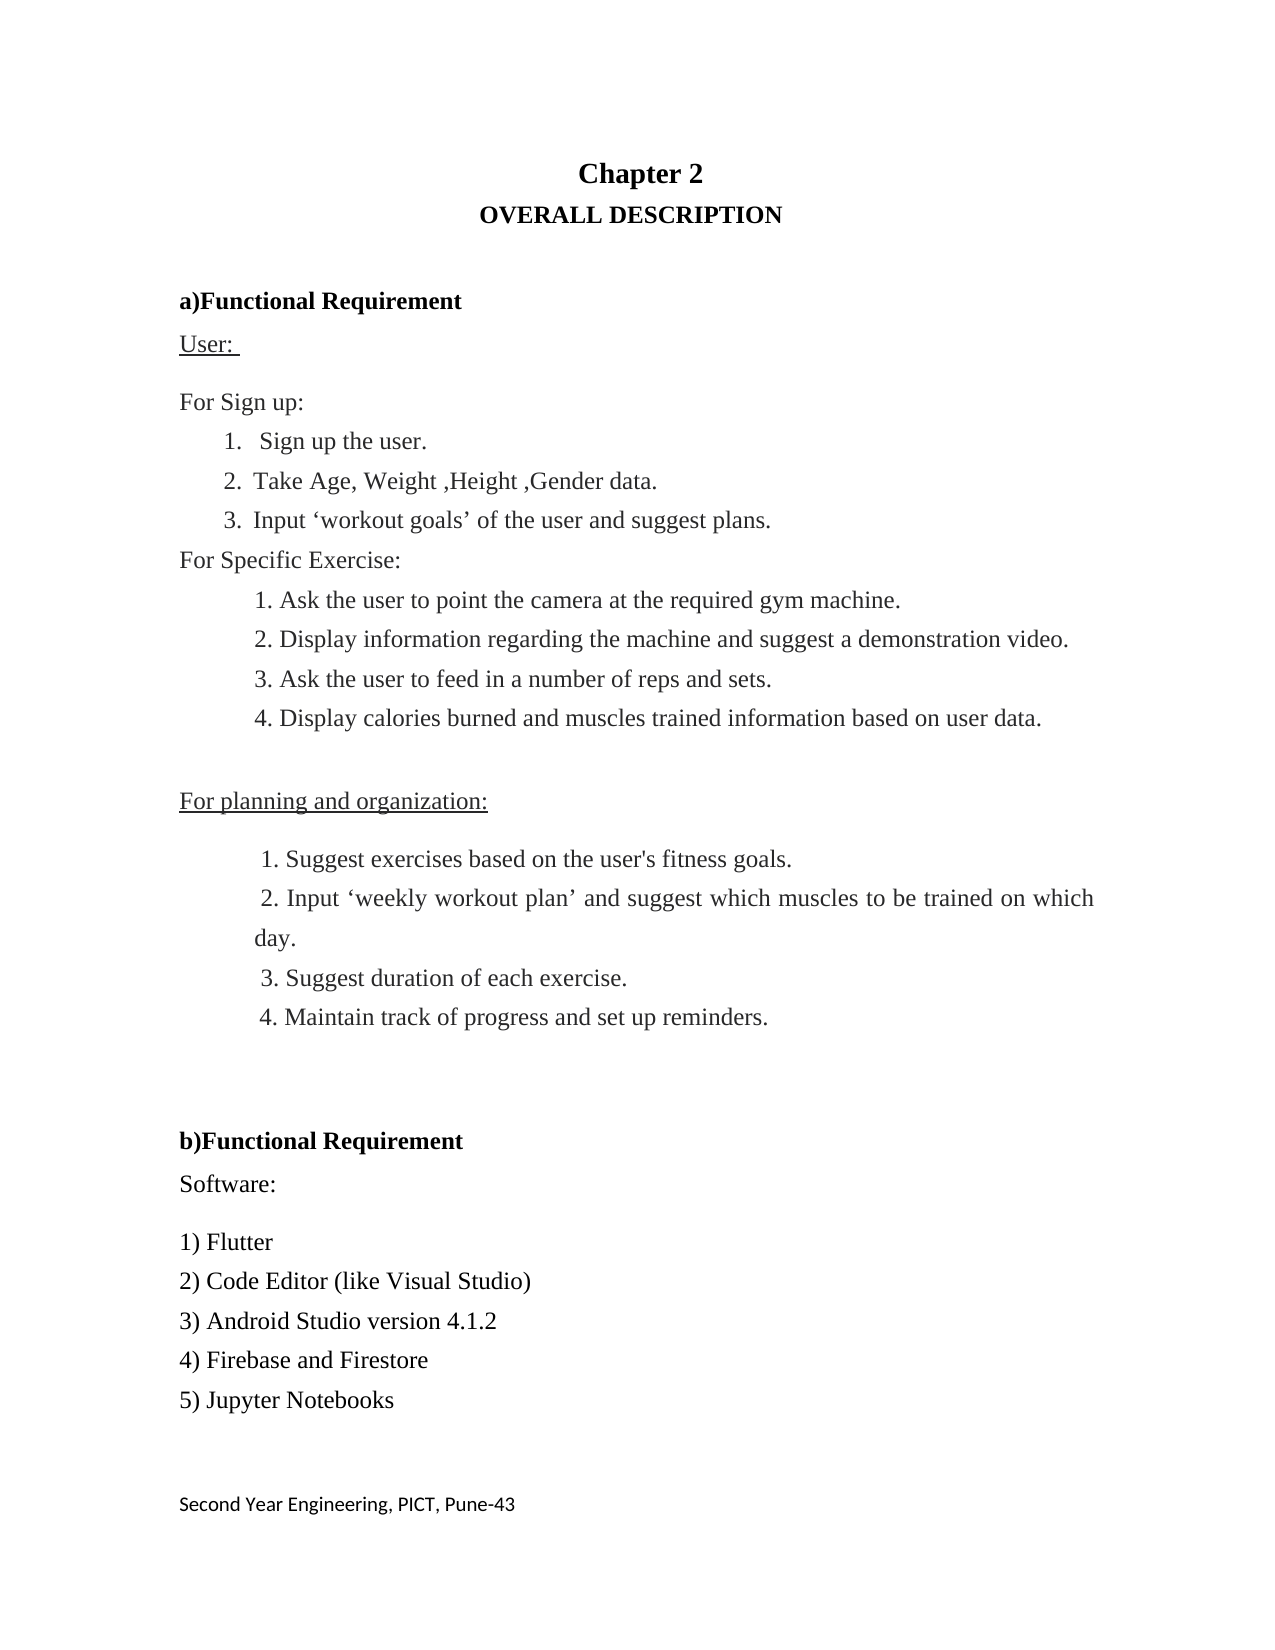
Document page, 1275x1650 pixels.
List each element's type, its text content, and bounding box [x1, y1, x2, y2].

text 4) Firebase and Firestore [179, 1346, 1102, 1374]
text 2. Input ‘weekly workout plan’ and suggest which muscles to be trained on which day. [179, 883, 1102, 952]
text 3) Android Studio version 4.1.2 [179, 1306, 1102, 1335]
text 3. Suggest duration of each exercise. [179, 963, 1102, 991]
subtitle Chapter 2 [179, 156, 1102, 190]
text For planning and organization: [179, 786, 1102, 815]
text User: [179, 329, 1102, 358]
text Software: [179, 1169, 1102, 1198]
text For Specific Exercise: [179, 545, 1102, 574]
text 4. Display calories burned and muscles trained information based on user data. [179, 703, 1102, 732]
list Take Age, Weight ,Height ,Gender data. [223, 466, 1102, 495]
text For Sign up: [179, 387, 1102, 416]
list Sign up the user. [223, 426, 1102, 455]
text 2. Display information regarding the machine and suggest a demonstration video. [179, 624, 1102, 653]
text 1) Flutter [179, 1227, 1102, 1256]
text 5) Jupyter Notebooks [179, 1385, 1102, 1414]
text 1. Suggest exercises based on the user's fitness goals. [179, 844, 1102, 873]
text 3. Ask the user to feed in a number of reps and sets. [179, 664, 1102, 693]
list 4. Maintain track of progress and set up reminders. [223, 1002, 1102, 1031]
list Input ‘workout goals’ of the user and suggest plans. [223, 506, 1102, 534]
text a)Functional Requirement [179, 286, 1102, 315]
subtitle OVERALL DESCRIPTION [242, 200, 1102, 228]
text 2) Code Editor (like Visual Studio) [179, 1266, 1102, 1295]
text 1. Ask the user to point the camera at the required gym machine. [179, 585, 1102, 613]
text b)Functional Requirement [179, 1126, 1102, 1155]
